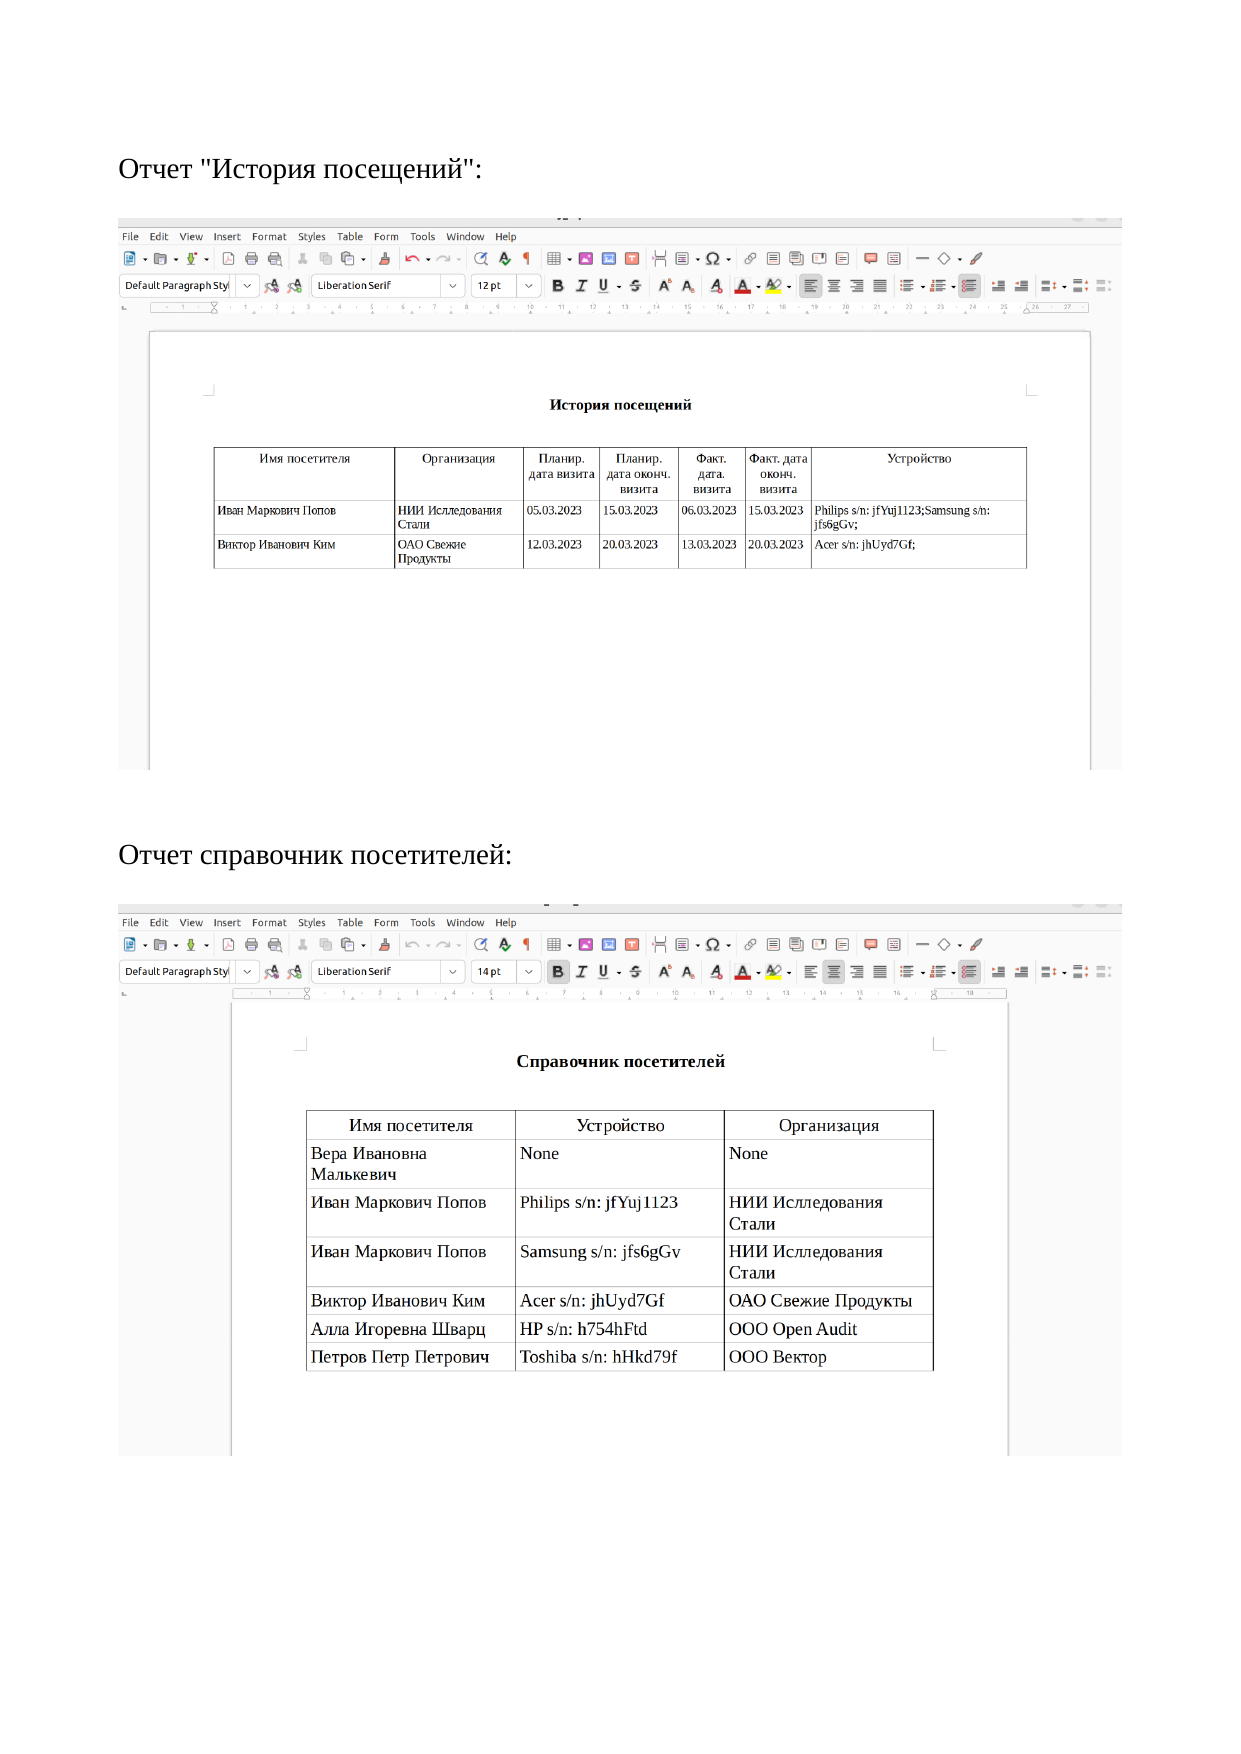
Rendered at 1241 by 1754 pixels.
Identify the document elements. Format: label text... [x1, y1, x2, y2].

text Отчет справочник посетителей: [118, 837, 1122, 871]
picture [118, 218, 1123, 770]
text Отчет "История посещений": [118, 152, 1122, 185]
picture [118, 904, 1123, 1456]
